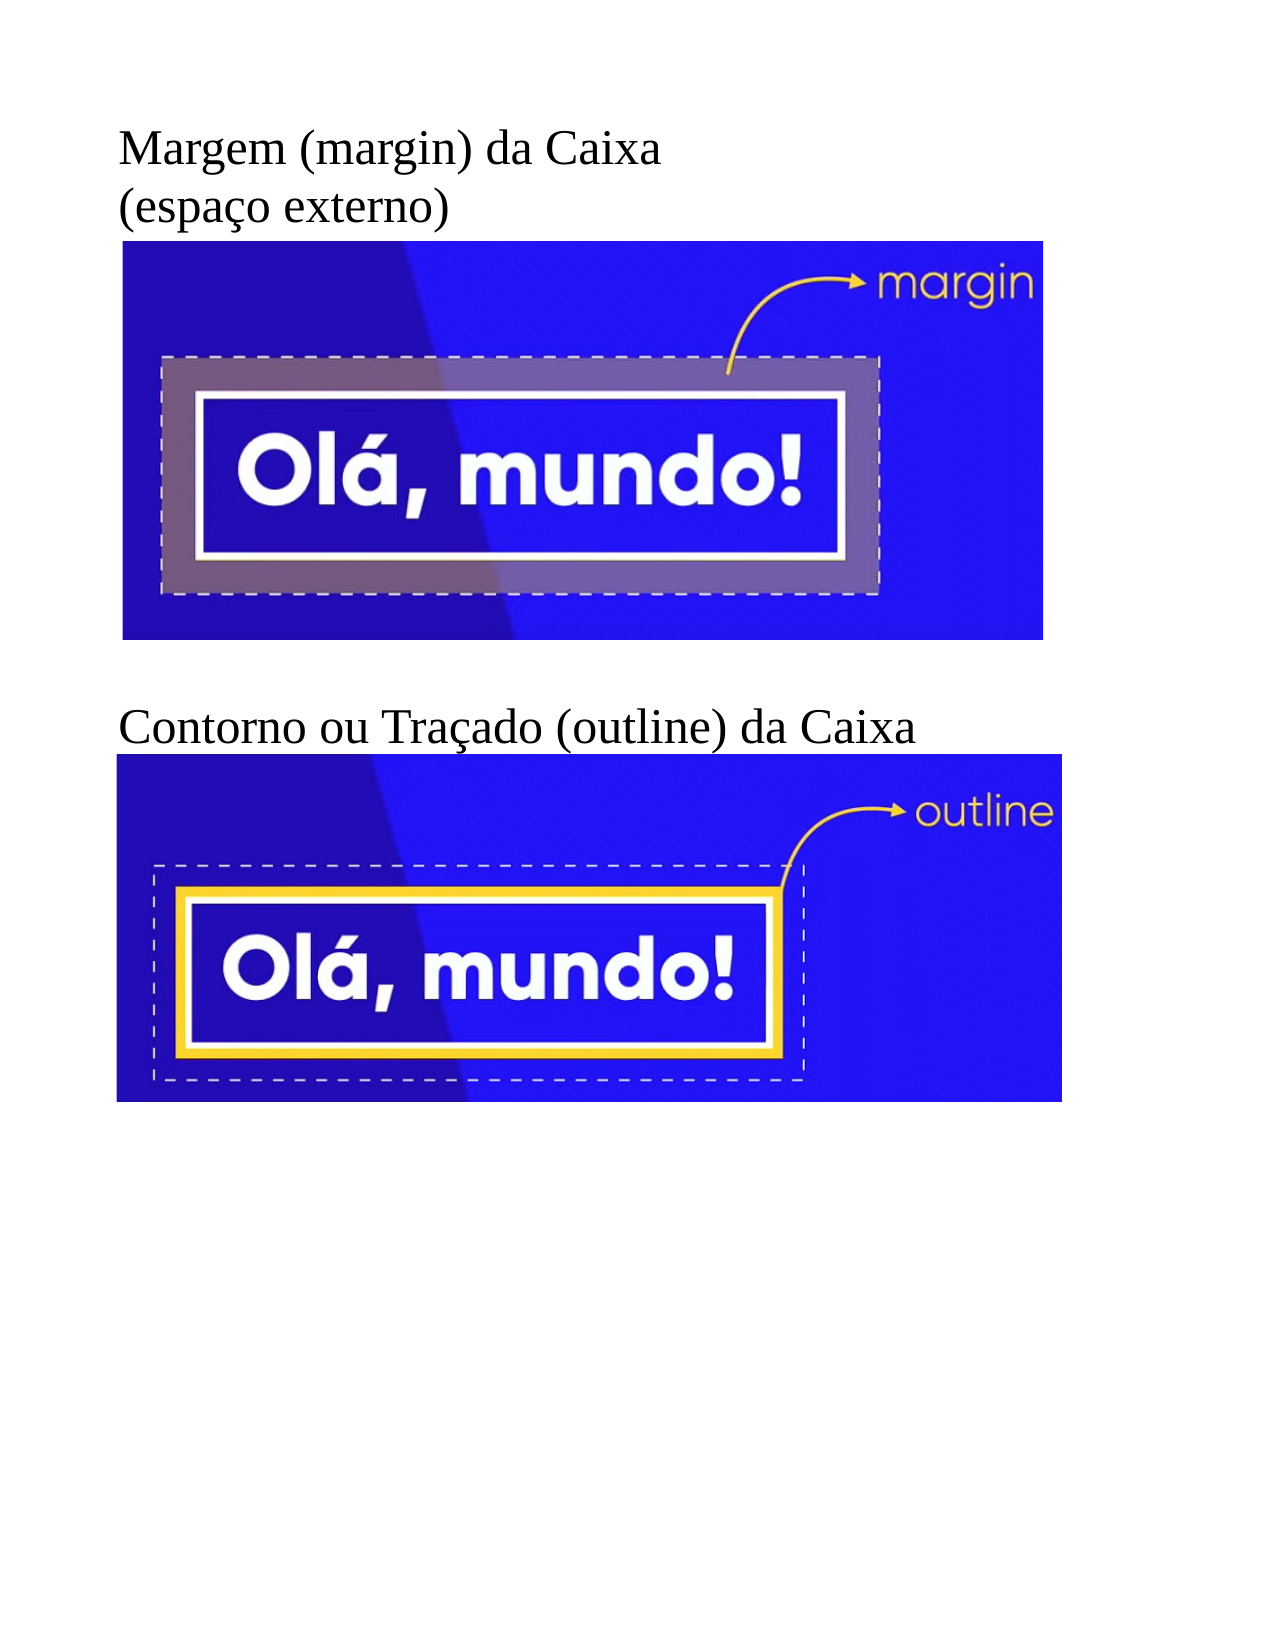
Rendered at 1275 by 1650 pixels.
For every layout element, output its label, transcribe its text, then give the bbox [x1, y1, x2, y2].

text Contorno ou Traçado (outline) da Caixa [118, 697, 1157, 754]
picture [122, 241, 1044, 640]
picture [116, 754, 1062, 1102]
text Margem (margin) da Caixa [118, 118, 1157, 176]
text (espaço externo) [118, 176, 1157, 233]
